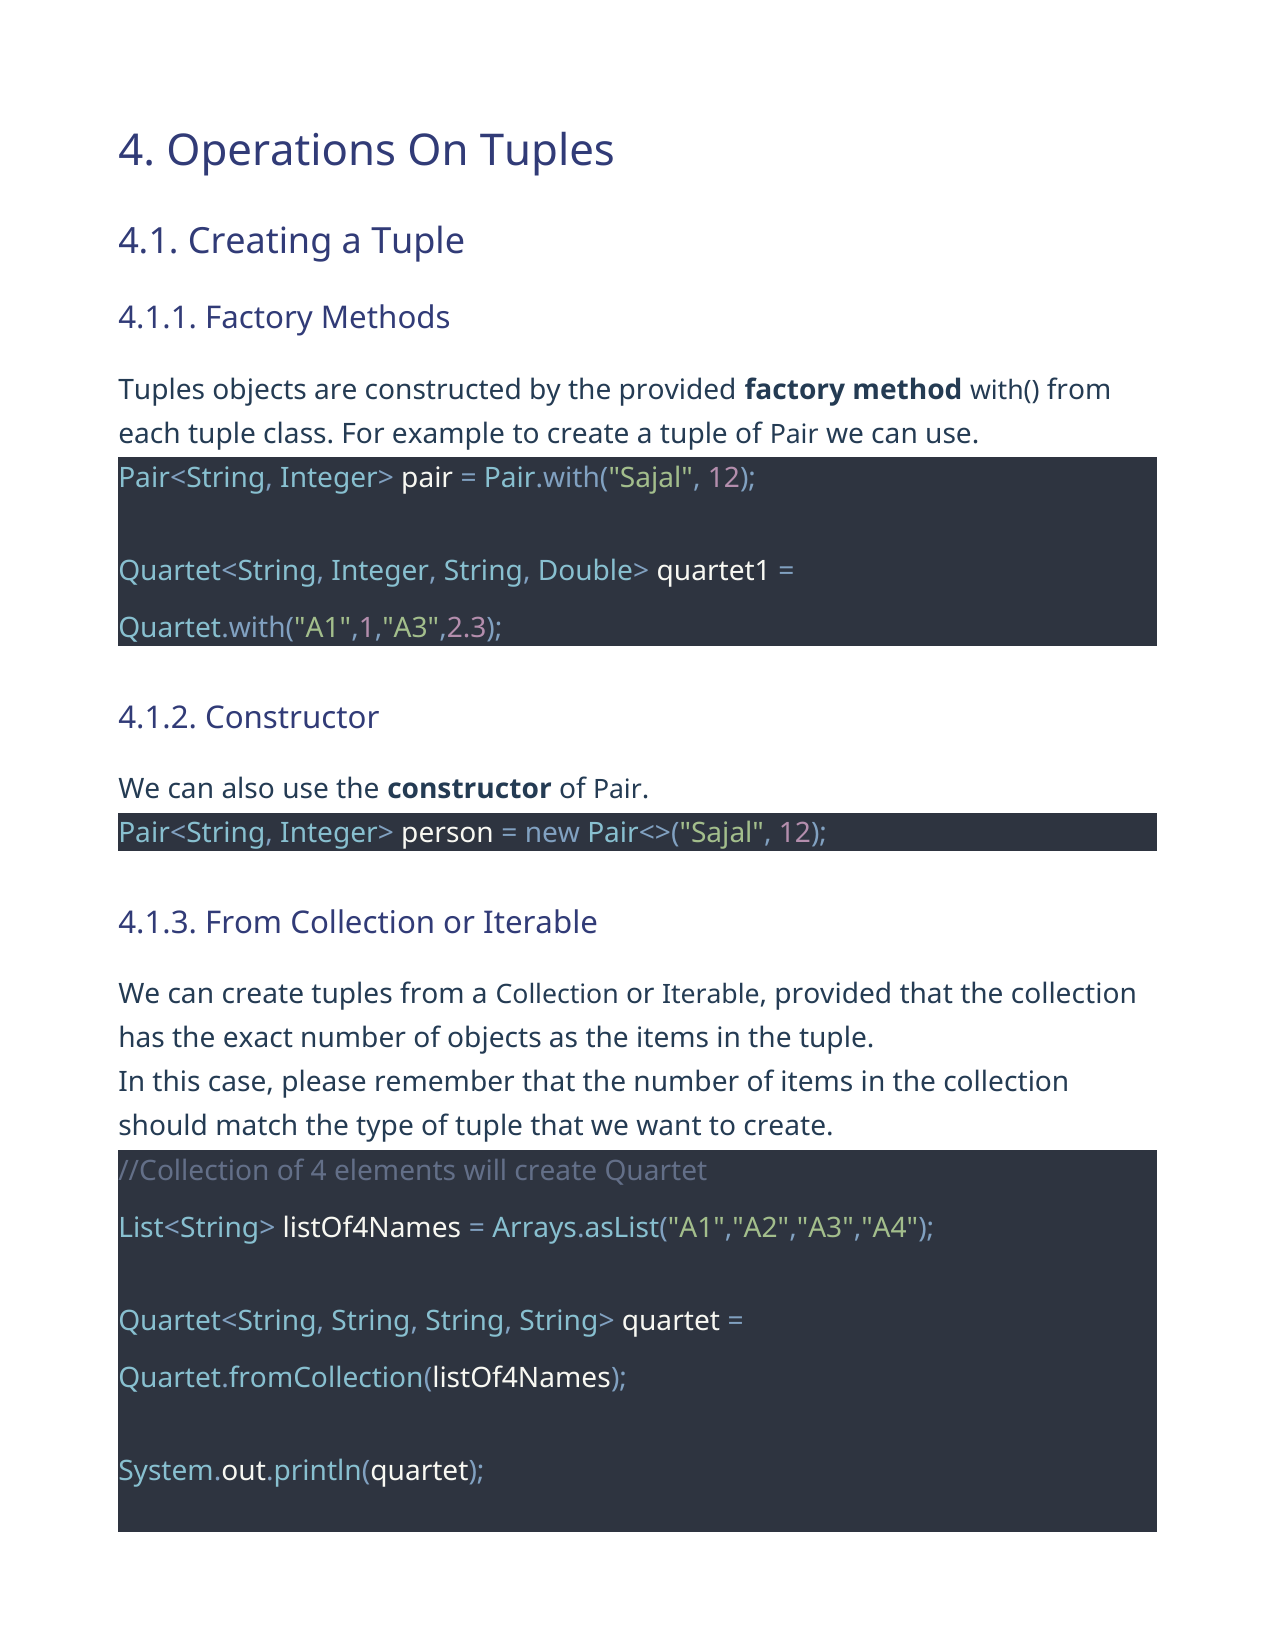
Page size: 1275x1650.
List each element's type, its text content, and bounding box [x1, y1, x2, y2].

text We can also use the constructor of Pair. [118, 769, 1157, 807]
text //Collection of 4 elements will create Quartet [118, 1150, 1157, 1188]
subtitle 4.1.1. Factory Methods [118, 295, 1157, 338]
subtitle 4.1.3. From Collection or Iterable [118, 900, 1157, 942]
text Quartet<String, Integer, String, Double> quartet1 = Quartet.with("A1",1,"A3",2.3); [118, 550, 1157, 646]
text Tuples objects are constructed by the provided factory method with() from each tuple class. For example to create a tuple of Pair we can use. [118, 369, 1157, 452]
text System.out.println(quartet); [118, 1451, 1157, 1489]
subtitle 4.1.2. Constructor [118, 695, 1157, 737]
text We can create tuples from a Collection or Iterable, provided that the collection has the exact number of objects as the items in the tuple. [118, 973, 1157, 1056]
text In this case, please remember that the number of items in the collection should match the type of tuple that we want to create. [118, 1062, 1157, 1144]
text Pair<String, Integer> person = new Pair<>("Sajal", 12); [118, 813, 1157, 851]
subtitle 4.1. Creating a Tuple [118, 215, 1157, 264]
text Pair<String, Integer> pair = Pair.with("Sajal", 12); [118, 457, 1157, 496]
text Quartet<String, String, String, String> quartet = Quartet.fromCollection(listOf4Names); [118, 1300, 1157, 1396]
subtitle 4. Operations On Tuples [118, 118, 1157, 178]
text List<String> listOf4Names = Arrays.asList("A1","A2","A3","A4"); [118, 1207, 1157, 1246]
